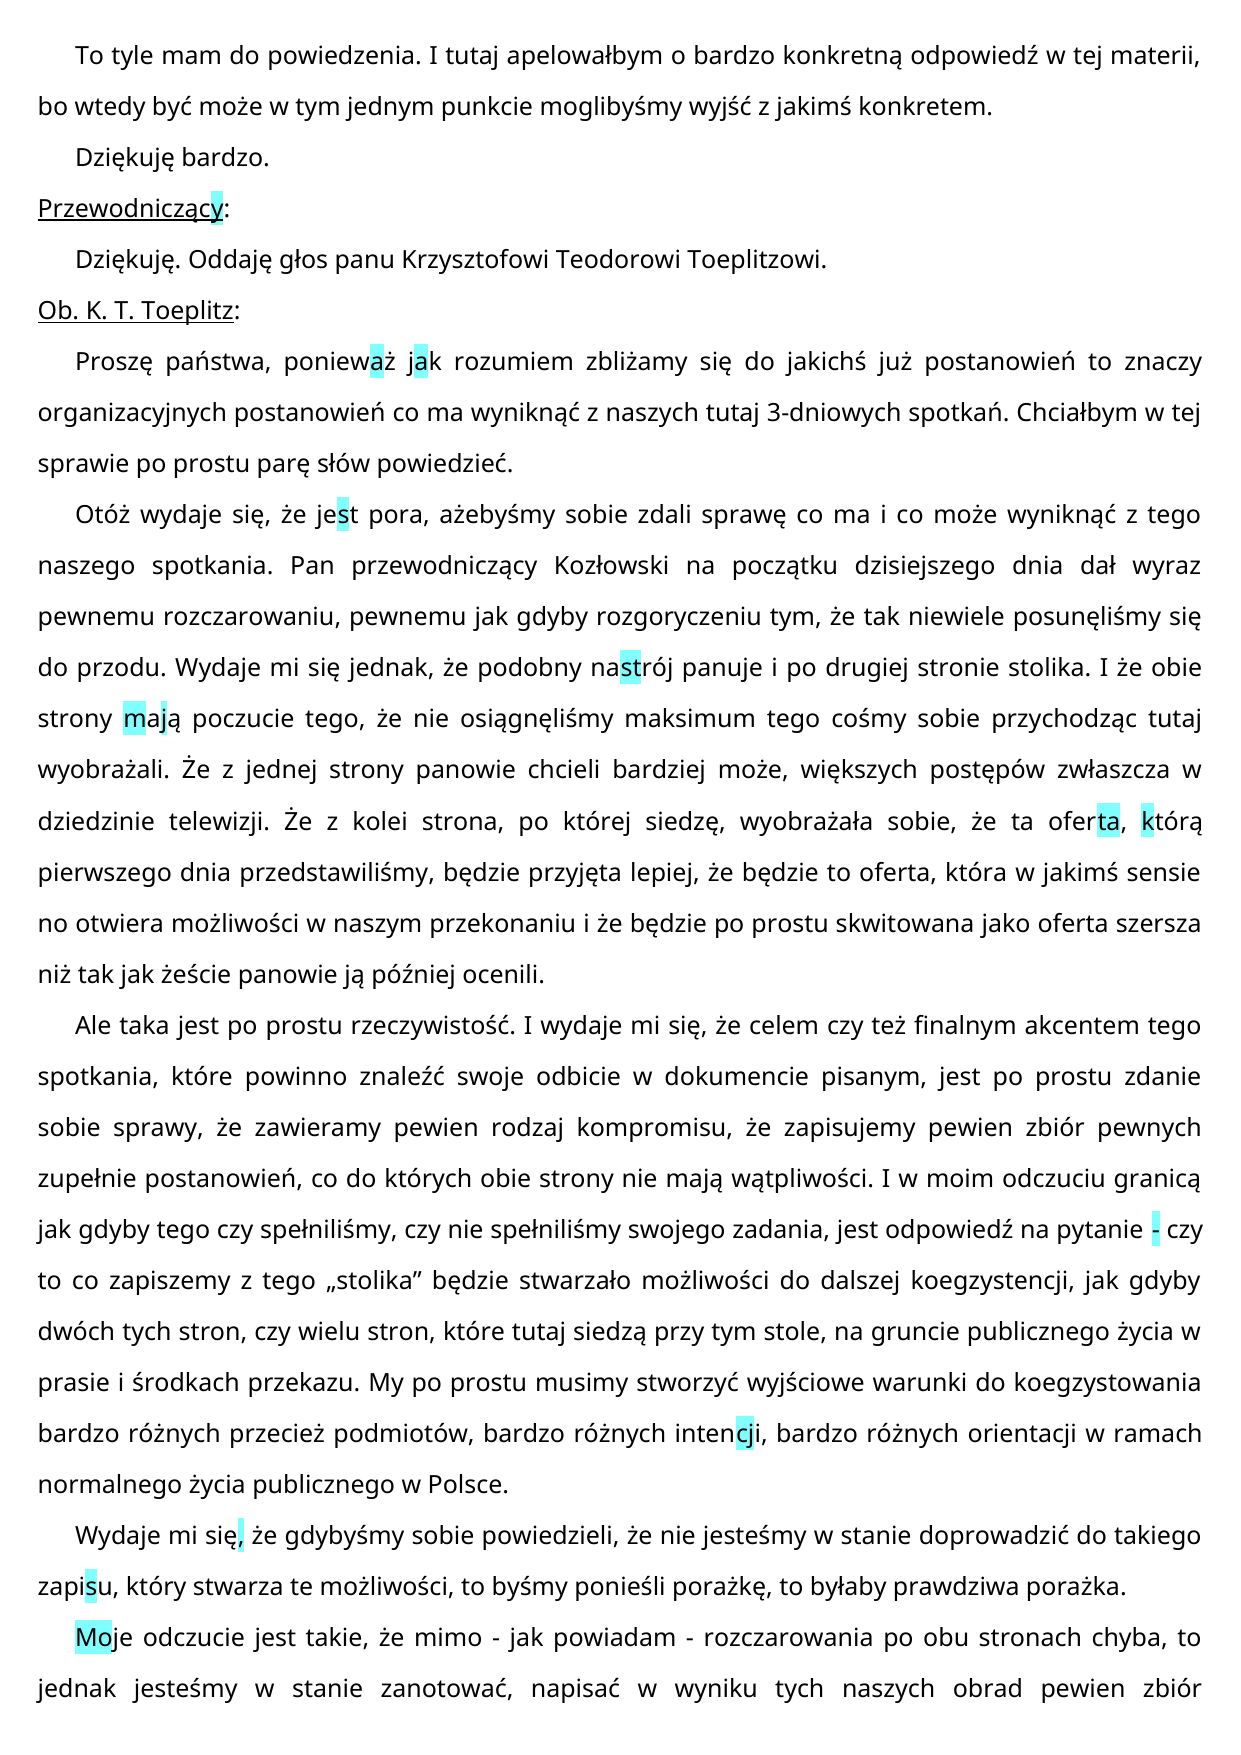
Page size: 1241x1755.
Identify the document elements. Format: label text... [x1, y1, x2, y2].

text To tyle mam do powiedzenia. I tutaj apelowałbym o bardzo konkretną odpowiedź w tej materii, bo wtedy być może w tym jednym punkcie moglibyśmy wyjść z jakimś konkretem. [37, 37, 1203, 123]
text Dziękuję. Oddaję głos panu Krzysztofowi Teodorowi Toeplitzowi. [37, 242, 1203, 276]
text Przewodniczący: [37, 191, 1203, 225]
text Dziękuję bardzo. [37, 139, 1203, 174]
text Proszę państwa, ponieważ jak rozumiem zbliżamy się do jakichś już postanowień to znaczy organizacyjnych postanowień co ma wyniknąć z naszych tutaj 3-dniowych spotkań. Chciałbym w tej sprawie po prostu parę słów powiedzieć. [37, 344, 1203, 480]
text Ale taka jest po prostu rzeczywistość. I wydaje mi się, że celem czy też finalnym akcentem tego spotkania, które powinno znaleźć swoje odbicie w dokumencie pisanym, jest po prostu zdanie sobie sprawy, że zawieramy pewien rodzaj kompromisu, że zapisujemy pewien zbiór pewnych zupełnie postanowień, co do których obie strony nie mają wątpliwości. I w moim odczuciu granicą jak gdyby tego czy spełniliśmy, czy nie spełniliśmy swojego zadania, jest odpowiedź na pytanie - czy to co zapiszemy z tego „stolika” będzie stwarzało możliwości do dalszej koegzystencji, jak gdyby dwóch tych stron, czy wielu stron, które tutaj siedzą przy tym stole, na gruncie publicznego życia w prasie i środkach przekazu. My po prostu musimy stworzyć wyjściowe warunki do koegzystowania bardzo różnych przecież podmiotów, bardzo różnych intencji, bardzo różnych orientacji w ramach normalnego życia publicznego w Polsce. [37, 1007, 1203, 1501]
text Wydaje mi się, że gdybyśmy sobie powiedzieli, że nie jesteśmy w stanie doprowadzić do takiego zapisu, który stwarza te możliwości, to byśmy ponieśli porażkę, to byłaby prawdziwa porażka. [37, 1518, 1203, 1603]
text Moje odczucie jest takie, że mimo - jak powiadam - rozczarowania po obu stronach chyba, to jednak jesteśmy w stanie zanotować, napisać w wyniku tych naszych obrad pewien zbiór [37, 1620, 1203, 1705]
text Otóż wydaje się, że jest pora, ażebyśmy sobie zdali sprawę co ma i co może wyniknąć z tego naszego spotkania. Pan przewodniczący Kozłowski na początku dzisiejszego dnia dał wyraz pewnemu rozczarowaniu, pewnemu jak gdyby rozgoryczeniu tym, że tak niewiele posunęliśmy się do przodu. Wydaje mi się jednak, że podobny nastrój panuje i po drugiej stronie stolika. I że obie strony mają poczucie tego, że nie osiągnęliśmy maksimum tego cośmy sobie przychodząc tutaj wyobrażali. Że z jednej strony panowie chcieli bardziej może, większych postępów zwłaszcza w dziedzinie telewizji. Że z kolei strona, po której siedzę, wyobrażała sobie, że ta oferta, którą pierwszego dnia przedstawiliśmy, będzie przyjęta lepiej, że będzie to oferta, która w jakimś sensie no otwiera możliwości w naszym przekonaniu i że będzie po prostu skwitowana jako oferta szersza niż tak jak żeście panowie ją później ocenili. [37, 497, 1203, 990]
text Ob. K. T. Toeplitz: [37, 293, 1203, 327]
